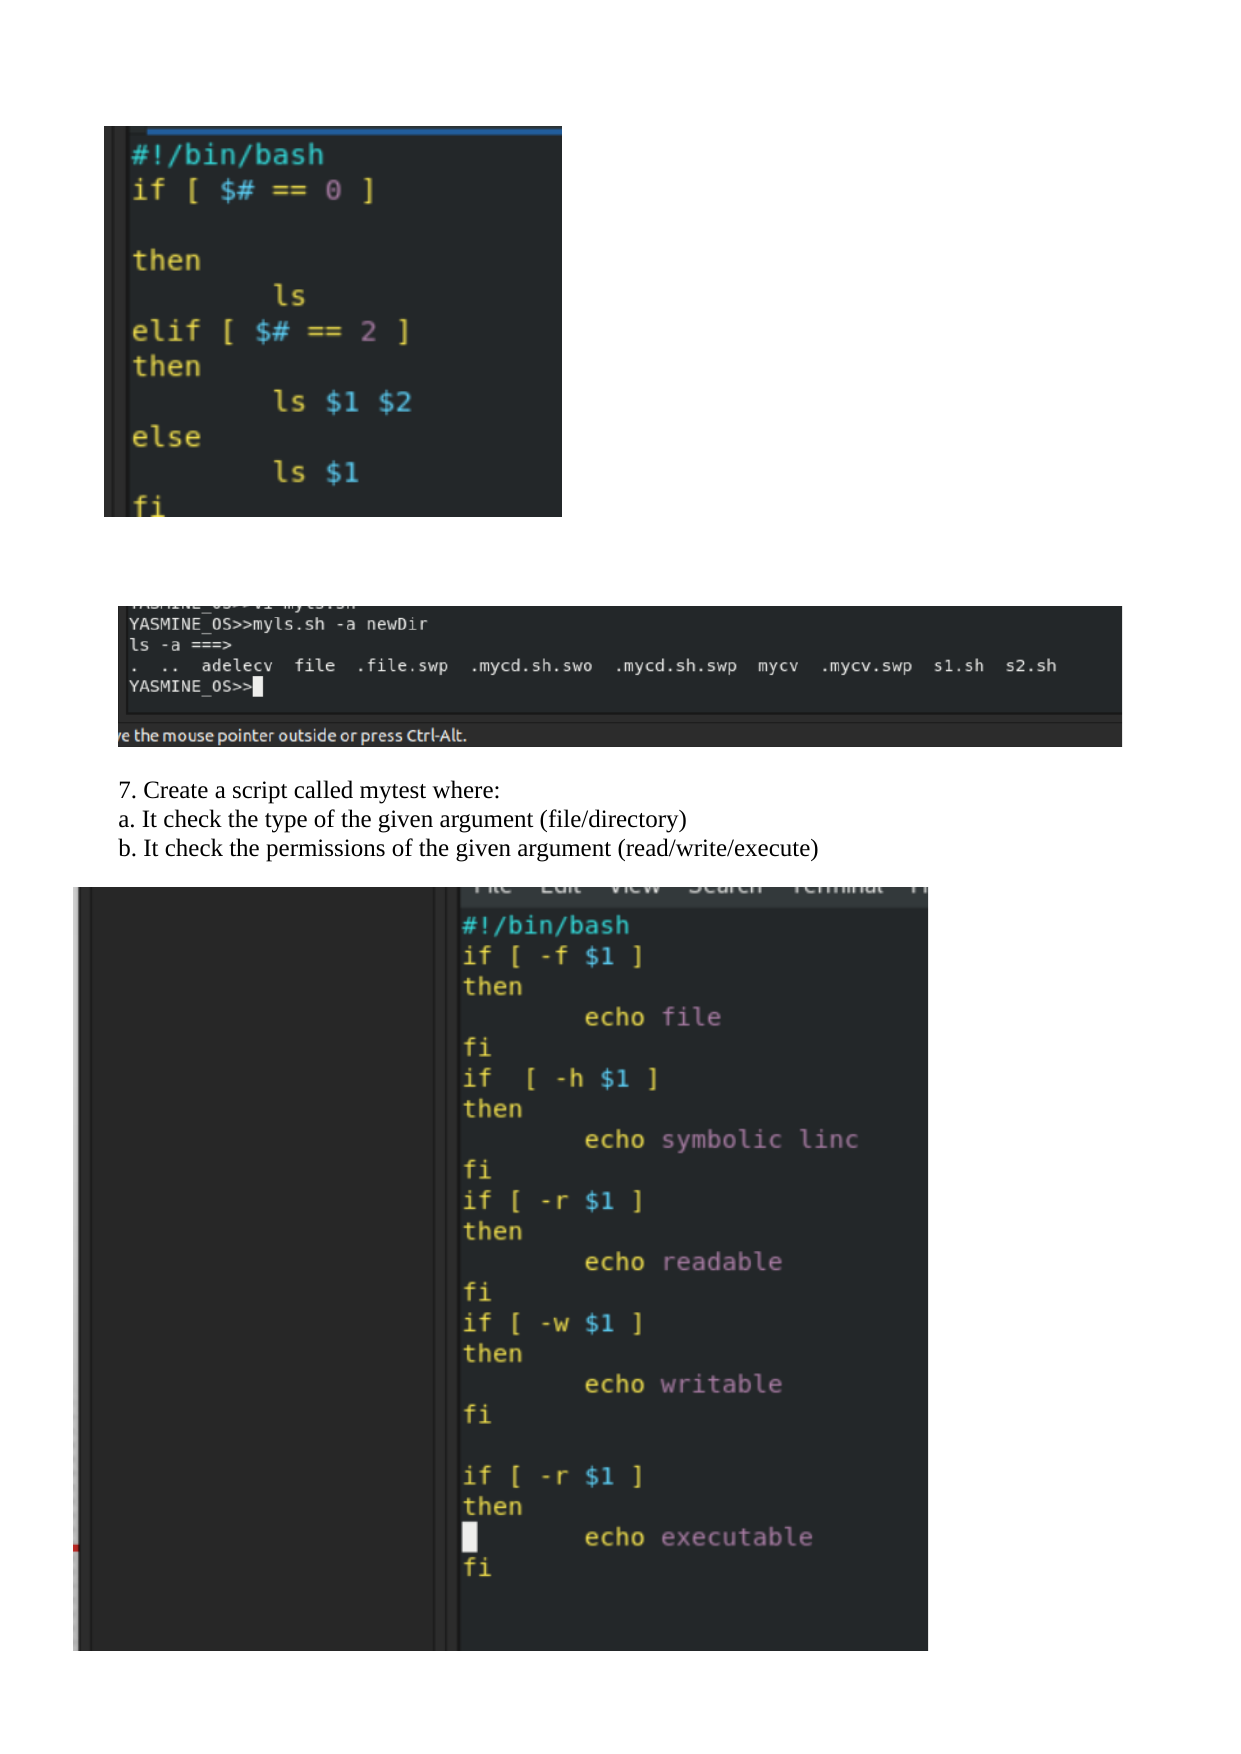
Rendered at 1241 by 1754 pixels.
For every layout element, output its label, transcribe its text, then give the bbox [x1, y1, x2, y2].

text a. It check the type of the given argument (file/directory) [118, 804, 1122, 833]
picture [73, 887, 929, 1651]
text b. It check the permissions of the given argument (read/write/execute) [118, 833, 1122, 862]
picture [118, 606, 1123, 747]
text 7. Create a script called mytest where: [118, 776, 1122, 804]
picture [104, 126, 562, 517]
